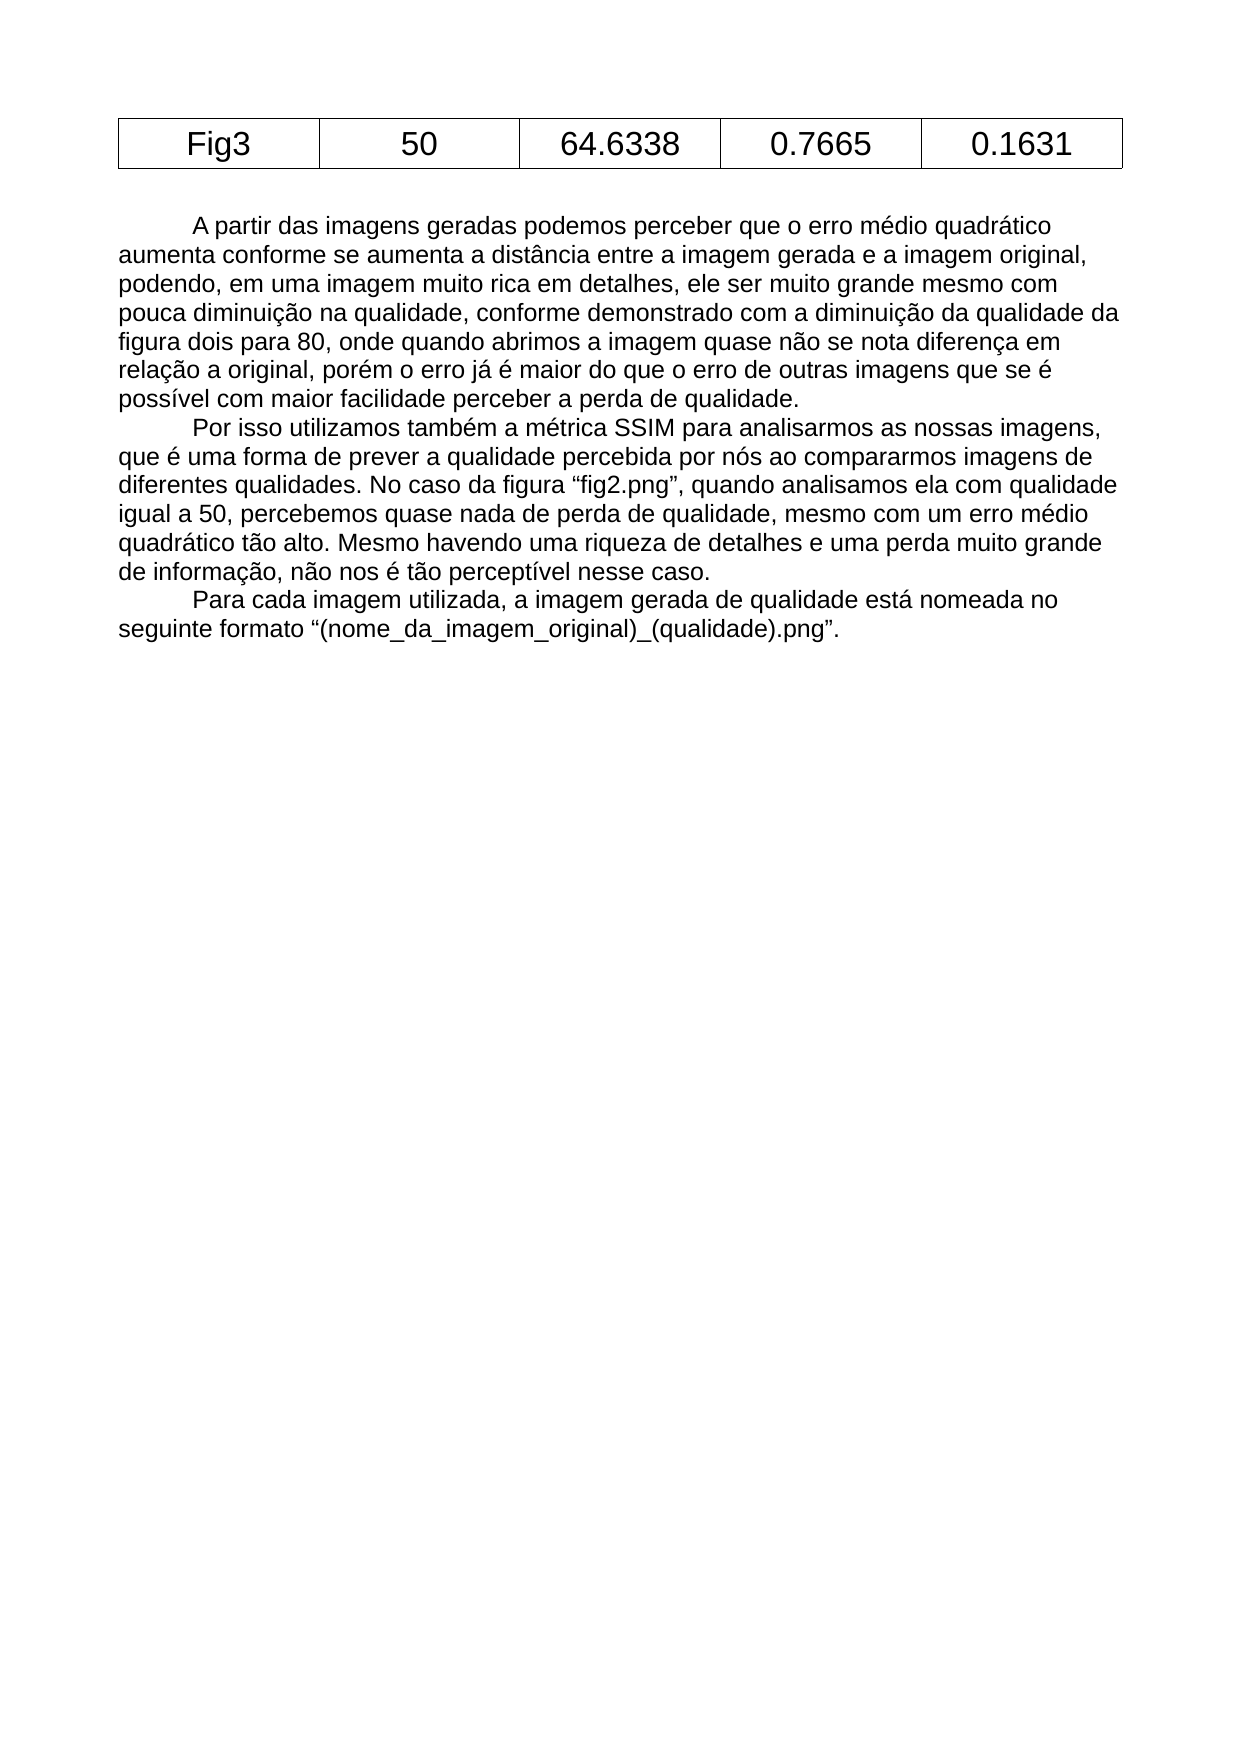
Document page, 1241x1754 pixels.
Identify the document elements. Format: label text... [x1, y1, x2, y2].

text Para cada imagem utilizada, a imagem gerada de qualidade está nomeada no seguinte formato “(nome_da_imagem_original)_(qualidade).png”. [118, 585, 1122, 643]
text A partir das imagens geradas podemos perceber que o erro médio quadrático aumenta conforme se aumenta a distância entre a imagem gerada e a imagem original, podendo, em uma imagem muito rica em detalhes, ele ser muito grande mesmo com pouca diminuição na qualidade, conforme demonstrado com a diminuição da qualidade da figura dois para 80, onde quando abrimos a imagem quase não se nota diferença em relação a original, porém o erro já é maior do que o erro de outras imagens que se é possível com maior facilidade perceber a perda de qualidade. [118, 207, 1122, 413]
table_cell 64.6338 [520, 119, 720, 168]
table_cell Fig3 [119, 119, 319, 168]
table_cell 50 [320, 119, 519, 168]
table_cell 0.1631 [922, 119, 1122, 168]
text Por isso utilizamos também a métrica SSIM para analisarmos as nossas imagens, que é uma forma de prever a qualidade percebida por nós ao compararmos imagens de diferentes qualidades. No caso da figura “fig2.png”, quando analisamos ela com qualidade igual a 50, percebemos quase nada de perda de qualidade, mesmo com um erro médio quadrático tão alto. Mesmo havendo uma riqueza de detalhes e uma perda muito grande de informação, não nos é tão perceptível nesse caso. [118, 413, 1122, 585]
table_cell 0.7665 [721, 119, 921, 168]
